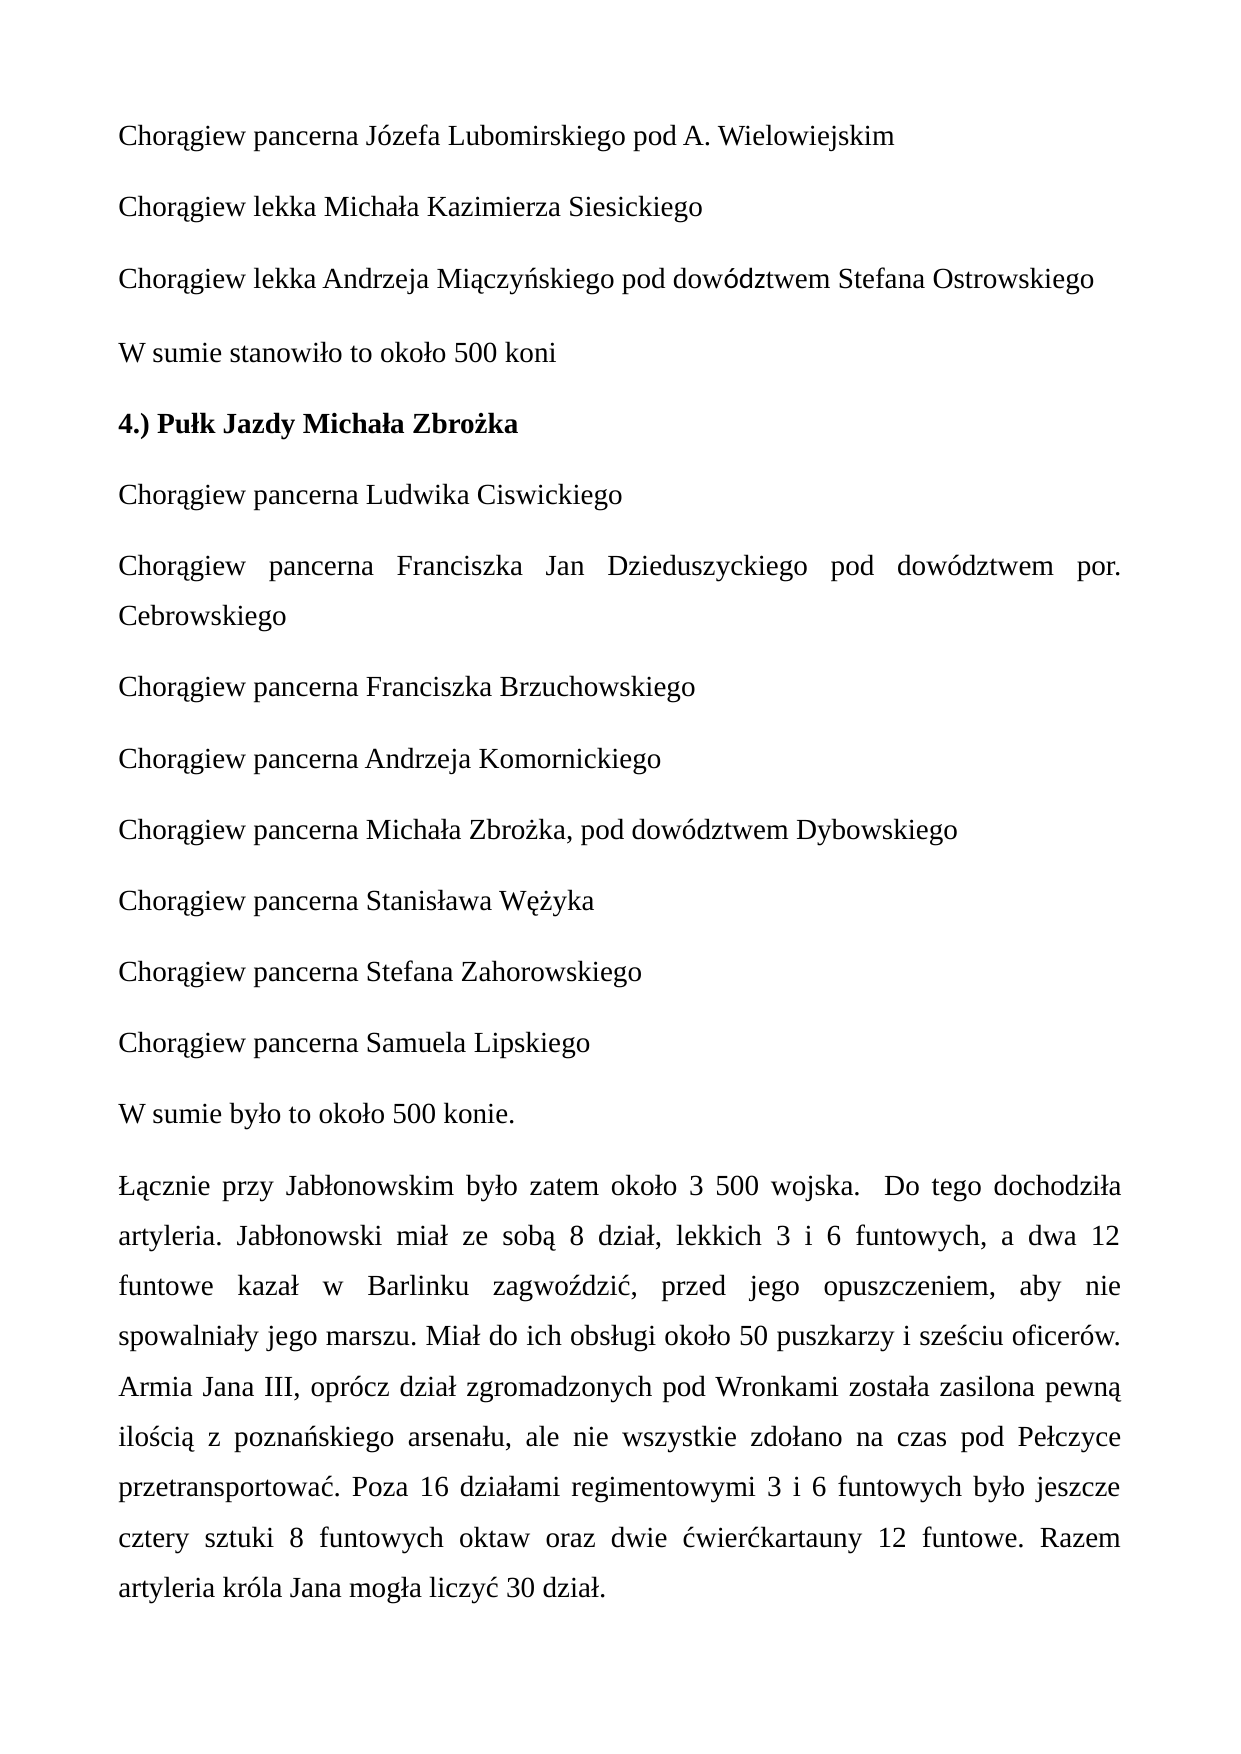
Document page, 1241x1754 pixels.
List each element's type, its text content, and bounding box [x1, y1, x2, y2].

text Chorągiew pancerna Andrzeja Komornickiego [118, 741, 1122, 774]
text Chorągiew pancerna Stefana Zahorowskiego [118, 954, 1122, 988]
text Chorągiew pancerna Franciszka Jan Dzieduszyckiego pod dowództwem por. Cebrowskiego [118, 548, 1122, 632]
text W sumie było to około 500 konie. [118, 1096, 1122, 1130]
text W sumie stanowiło to około 500 koni [118, 335, 1122, 368]
text Chorągiew pancerna Stanisława Wężyka [118, 883, 1122, 917]
text Chorągiew pancerna Samuela Lipskiego [118, 1025, 1122, 1059]
text Chorągiew pancerna Michała Zbrożka, pod dowództwem Dybowskiego [118, 812, 1122, 845]
text Łącznie przy Jabłonowskim było zatem około 3 500 wojska. Do tego dochodziła artyleria. Jabłonowski miał ze sobą 8 dział, lekkich 3 i 6 funtowych, a dwa 12 funtowe kazał w Barlinku zagwoździć, przed jego opuszczeniem, aby nie spowalniały jego marszu. Miał do ich obsługi około 50 puszkarzy i sześciu oficerów. Armia Jana III, oprócz dział zgromadzonych pod Wronkami została zasilona pewną ilością z poznańskiego arsenału, ale nie wszystkie zdołano na czas pod Pełczyce przetransportować. Poza 16 działami regimentowymi 3 i 6 funtowych było jeszcze cztery sztuki 8 funtowych oktaw oraz dwie ćwierćkartauny 12 funtowe. Razem artyleria króla Jana mogła liczyć 30 dział. [118, 1168, 1122, 1604]
text Chorągiew pancerna Ludwika Ciswickiego [118, 477, 1122, 511]
text Chorągiew pancerna Józefa Lubomirskiego pod A. Wielowiejskim [118, 118, 1122, 152]
text 4.) Pułk Jazdy Michała Zbrożka [118, 406, 1122, 439]
text Chorągiew lekka Michała Kazimierza Siesickiego [118, 189, 1122, 223]
text Chorągiew lekka Andrzeja Miączyńskiego pod dowództwem Stefana Ostrowskiego [118, 260, 1122, 296]
text Chorągiew pancerna Franciszka Brzuchowskiego [118, 669, 1122, 703]
